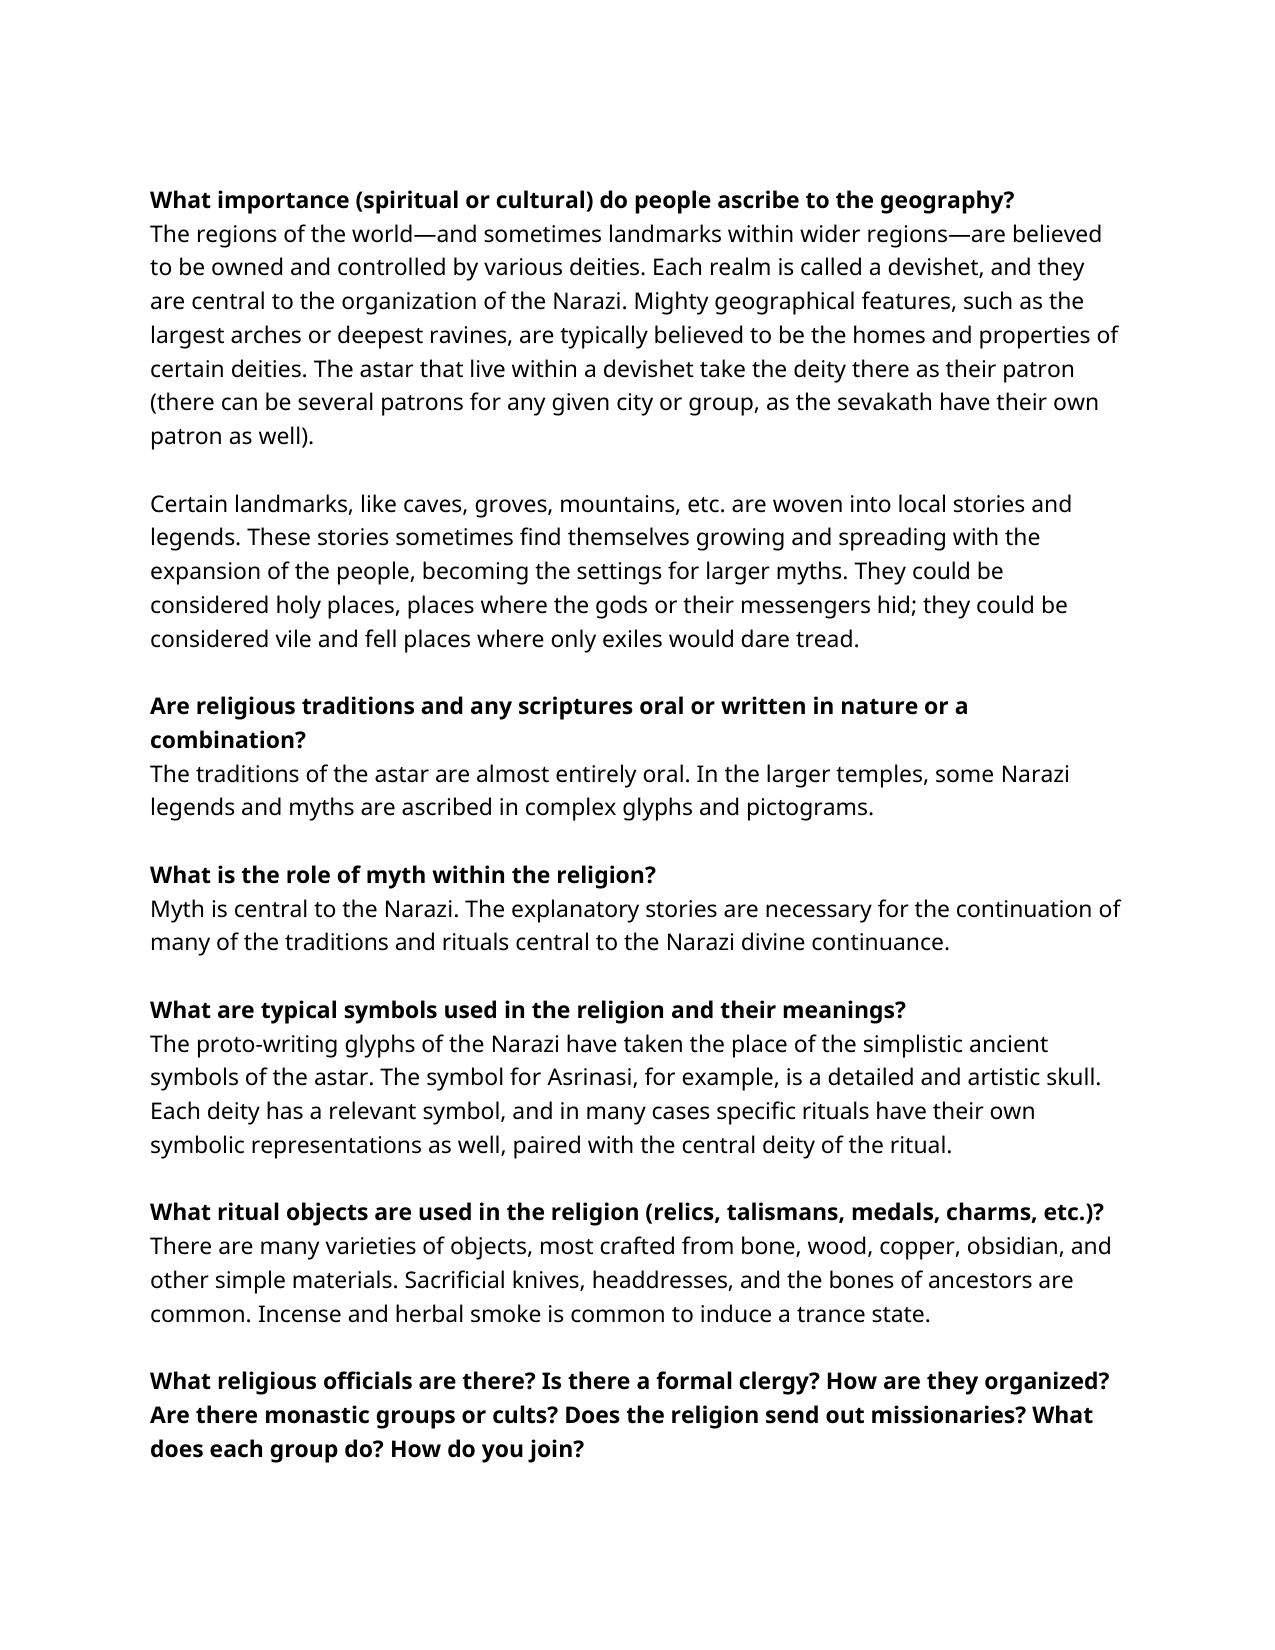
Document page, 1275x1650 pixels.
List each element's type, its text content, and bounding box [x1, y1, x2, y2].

text What are typical symbols used in the religion and their meanings? The proto-writing glyphs of the Narazi have taken the place of the simplistic ancient symbols of the astar. The symbol for Asrinasi, for example, is a detailed and artistic skull. Each deity has a relevant symbol, and in many cases specific rituals have their own symbolic representations as well, paired with the central deity of the ritual. [150, 994, 1125, 1160]
text What ritual objects are used in the religion (relics, talismans, medals, charms, etc.)? [150, 1196, 1125, 1227]
text There are many varieties of objects, most crafted from bone, wood, copper, obsidian, and other simple materials. Sacrificial knives, headdresses, and the bones of ancestors are common. Incense and herbal smoke is common to induce a trance state. [150, 1230, 1125, 1329]
text What importance (spiritual or cultural) do people ascribe to the geography? [150, 184, 1125, 215]
text Certain landmarks, like caves, groves, mountains, etc. are woven into local stories and legends. These stories sometimes find themselves growing and spreading with the expansion of the people, becoming the settings for larger myths. They could be considered holy places, places where the gods or their messengers hid; they could be considered vile and fell places where only exiles would dare tread. [150, 487, 1125, 654]
text What is the role of myth within the religion? Myth is central to the Narazi. The explanatory stories are necessary for the continuation of many of the traditions and rituals central to the Narazi divine continuance. [150, 859, 1125, 957]
text What religious officials are there? Is there a formal clergy? How are they organized? Are there monastic groups or cults? Does the religion send out missionaries? What does each group do? How do you join? [150, 1331, 1125, 1464]
text The regions of the world—and sometimes landmarks within wider regions—are believed to be owned and controlled by various deities. Each realm is called a devishet, and they are central to the organization of the Narazi. Mighty geographical features, such as the largest arches or deepest ravines, are typically believed to be the homes and properties of certain deities. The astar that live within a devishet take the deity there as their patron (there can be several patrons for any given city or group, as the sevakath have their own patron as well). [150, 217, 1125, 451]
text Are religious traditions and any scriptures oral or written in nature or a combination? The traditions of the astar are almost entirely oral. In the larger temples, some Narazi legends and myths are ascribed in complex glyphs and pictograms. [150, 690, 1125, 822]
